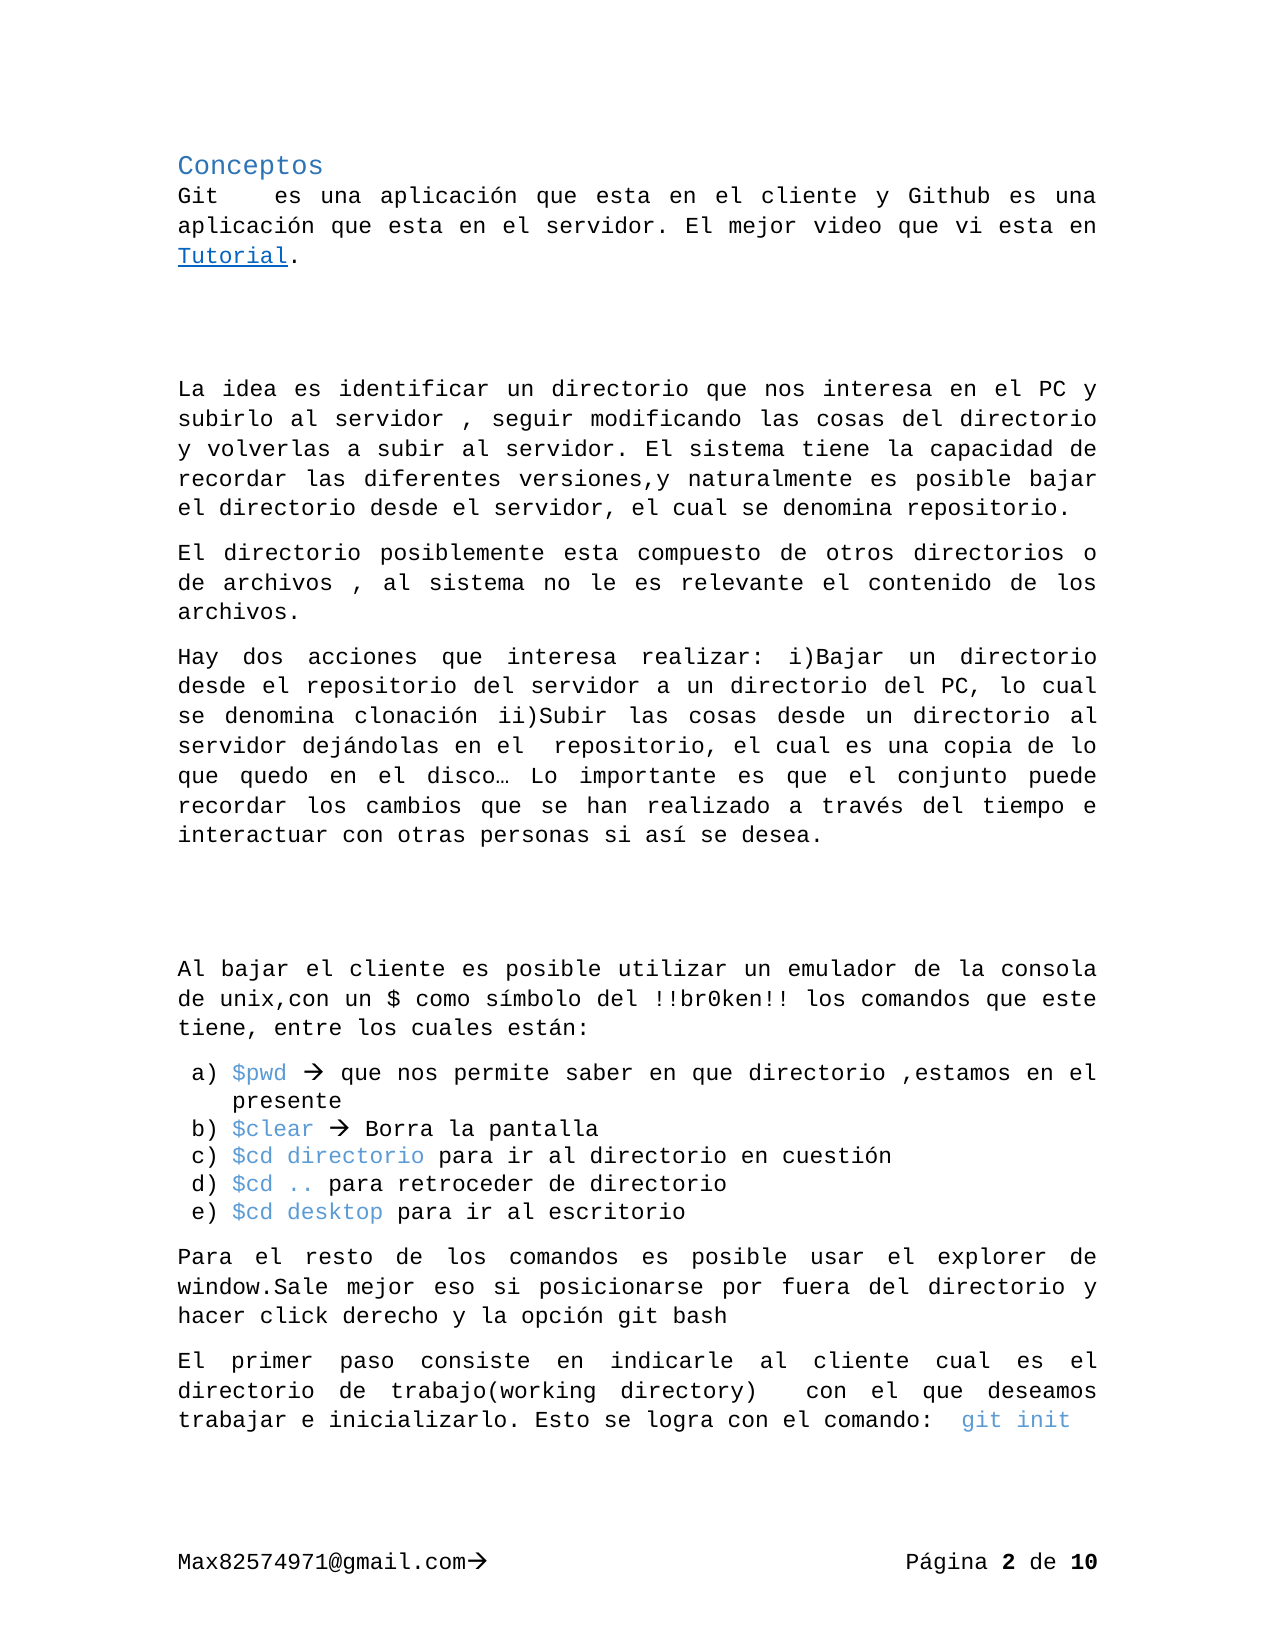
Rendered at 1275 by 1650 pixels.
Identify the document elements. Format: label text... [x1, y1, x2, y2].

subtitle Conceptos [177, 152, 1098, 182]
text Para el resto de los comandos es posible usar el explorer de window.Sale mejor eso si posicionarse por fuera del directorio y hacer click derecho y la opción git bash [177, 1245, 1098, 1331]
list $cd .. para retroceder de directorio [191, 1173, 1098, 1199]
list $cd desktop para ir al escritorio [191, 1201, 1098, 1227]
text El primer paso consiste en indicarle al cliente cual es el directorio de trabajo(working directory) con el que deseamos trabajar e inicializarlo. Esto se logra con el comando: git init [177, 1349, 1098, 1435]
text La idea es identificar un directorio que nos interesa en el PC y subirlo al servidor , seguir modificando las cosas del directorio y volverlas a subir al servidor. El sistema tiene la capacidad de recordar las diferentes versiones,y naturalmente es posible bajar el directorio desde el servidor, el cual se denomina repositorio. [177, 378, 1098, 523]
list $clear  Borra la pantalla [191, 1117, 1098, 1143]
list $cd directorio para ir al directorio en cuestión [191, 1145, 1098, 1171]
text El directorio posiblemente esta compuesto de otros directorios o de archivos , al sistema no le es relevante el contenido de los archivos. [177, 541, 1098, 627]
text Hay dos acciones que interesa realizar: i)Bajar un directorio desde el repositorio del servidor a un directorio del PC, lo cual se denomina clonación ii)Subir las cosas desde un directorio al servidor dejándolas en el repositorio, el cual es una copia de lo que quedo en el disco… Lo importante es que el conjunto puede recordar los cambios que se han realizado a través del tiempo e interactuar con otras personas si así se desea. [177, 645, 1098, 850]
text Git es una aplicación que esta en el cliente y Github es una aplicación que esta en el servidor. El mejor video que vi esta en Tutorial. [177, 185, 1098, 270]
list $pwd  que nos permite saber en que directorio ,estamos en el presente [191, 1061, 1098, 1115]
text Al bajar el cliente es posible utilizar un emulador de la consola de unix,con un $ como símbolo del !!br0ken!! los comandos que este tiene, entre los cuales están: [177, 957, 1098, 1043]
